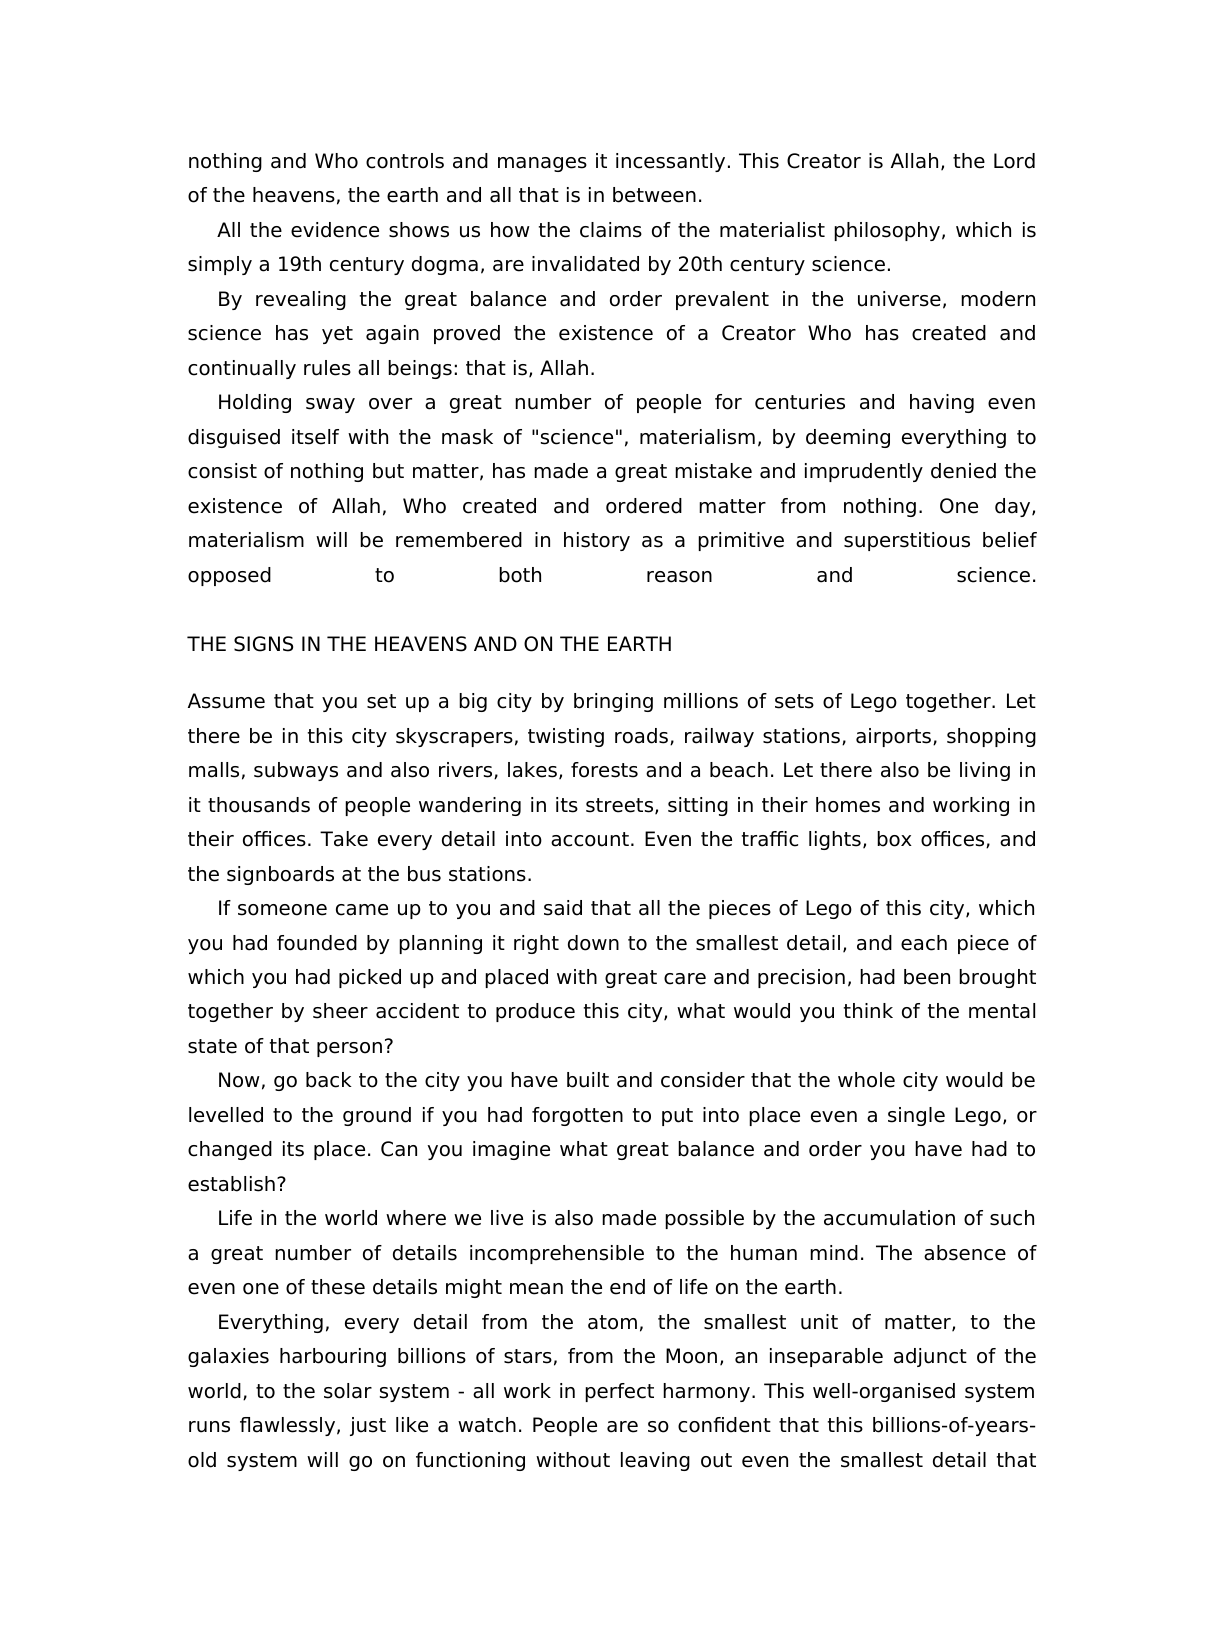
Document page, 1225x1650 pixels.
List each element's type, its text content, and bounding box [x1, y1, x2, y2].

text THE SIGNS IN THE HEAVENS AND ON THE EARTH [187, 633, 1037, 656]
text Everything, every detail from the atom, the smallest unit of matter, to the galaxies harbouring billions of stars, from the Moon, an inseparable adjunct of the world, to the solar system - all work in perfect harmony. This well-organised system runs flawlessly, just like a watch. People are so confident that this billions-of-years-old system will go on functioning without leaving out even the smallest detail that [187, 1311, 1037, 1472]
text Life in the world where we live is also made possible by the accumulation of such a great number of details incomprehensible to the human mind. The absence of even one of these details might mean the end of life on the earth. [187, 1207, 1037, 1299]
text Assume that you set up a big city by bringing millions of sets of Lego together. Let there be in this city skyscrapers, twisting roads, railway stations, airports, shopping malls, subways and also rivers, lakes, forests and a beach. Let there also be living in it thousands of people wandering in its streets, sitting in their homes and working in their offices. Take every detail into account. Even the traffic lights, box offices, and the signboards at the bus stations. [187, 690, 1037, 886]
text If someone came up to you and said that all the pieces of Lego of this city, which you had founded by planning it right down to the smallest detail, and each piece of which you had picked up and placed with great care and precision, had been brought together by sheer accident to produce this city, what would you think of the mental state of that person? [187, 897, 1037, 1058]
text Now, go back to the city you have built and consider that the whole city would be levelled to the ground if you had forgotten to put into place even a single Lego, or changed its place. Can you imagine what great balance and order you have had to establish? [187, 1069, 1037, 1196]
text nothing and Who controls and manages it incessantly. This Creator is Allah, the Lord of the heavens, the earth and all that is in between. [187, 150, 1037, 207]
text By revealing the great balance and order prevalent in the universe, modern science has yet again proved the existence of a Creator Who has created and continually rules all beings: that is, Allah. [187, 288, 1037, 380]
text All the evidence shows us how the claims of the materialist philosophy, which is simply a 19th century dogma, are invalidated by 20th century science. [187, 219, 1037, 276]
text Holding sway over a great number of people for centuries and having even disguised itself with the mask of "science", materialism, by deeming everything to consist of nothing but matter, has made a great mistake and imprudently denied the existence of Allah, Who created and ordered matter from nothing. One day, materialism will be remembered in history as a primitive and superstitious belief opposed to both reason and science. [187, 391, 1037, 621]
